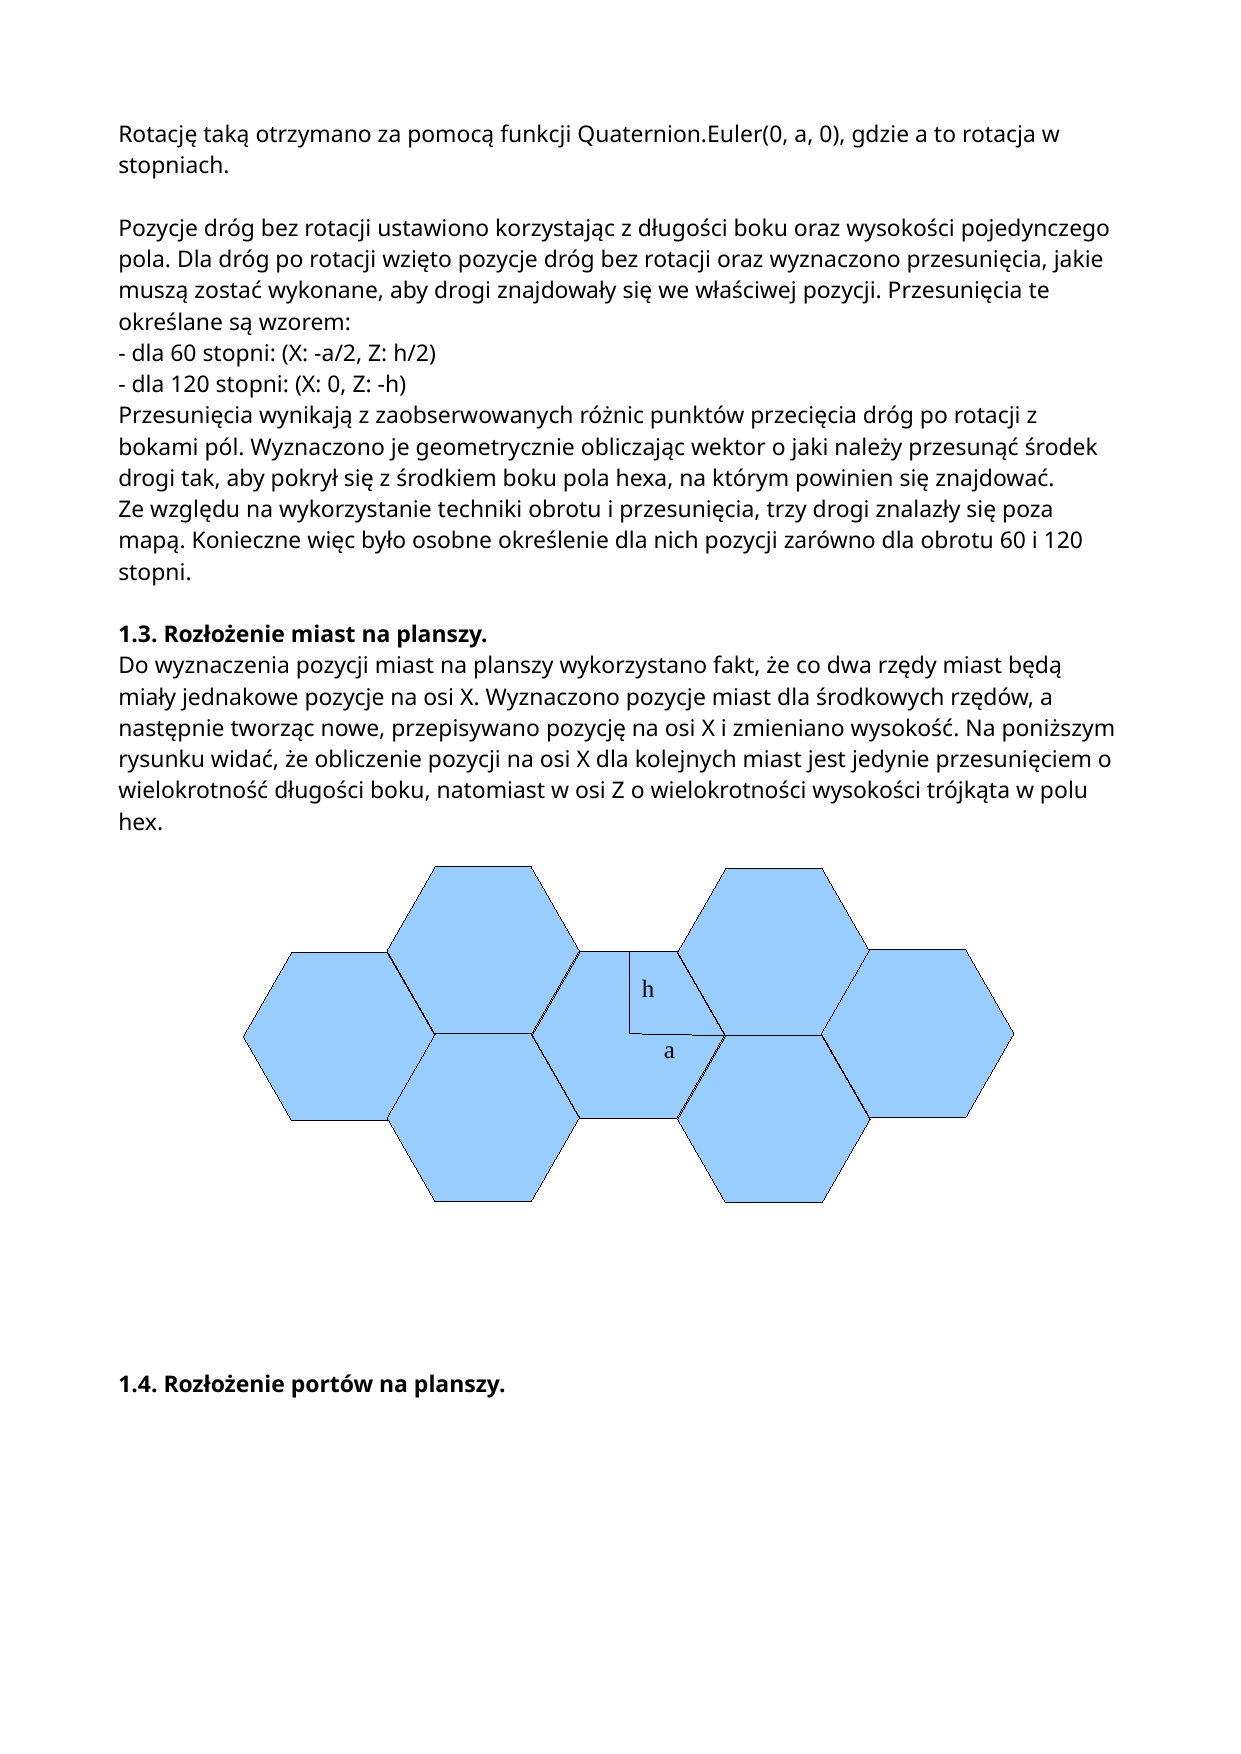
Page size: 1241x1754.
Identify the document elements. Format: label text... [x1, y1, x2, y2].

text Ze względu na wykorzystanie techniki obrotu i przesunięcia, trzy drogi znalazły się poza mapą. Konieczne więc było osobne określenie dla nich pozycji zarówno dla obrotu 60 i 120 stopni. [118, 493, 1122, 587]
text 1.4. Rozłożenie portów na planszy. [118, 1368, 1122, 1399]
text Rotację taką otrzymano za pomocą funkcji Quaternion.Euler(0, a, 0), gdzie a to rotacja w stopniach. [118, 118, 1122, 181]
text Pozycje dróg bez rotacji ustawiono korzystając z długości boku oraz wysokości pojedynczego pola. Dla dróg po rotacji wzięto pozycje dróg bez rotacji oraz wyznaczono przesunięcia, jakie muszą zostać wykonane, aby drogi znajdowały się we właściwej pozycji. Przesunięcia te określane są wzorem: [118, 212, 1122, 337]
text 1.3. Rozłożenie miast na planszy. [118, 618, 1122, 649]
text Do wyznaczenia pozycji miast na planszy wykorzystano fakt, że co dwa rzędy miast będą miały jednakowe pozycje na osi X. Wyznaczono pozycje miast dla środkowych rzędów, a następnie tworząc nowe, przepisywano pozycję na osi X i zmieniano wysokość. Na poniższym rysunku widać, że obliczenie pozycji na osi X dla kolejnych miast jest jedynie przesunięciem o wielokrotność długości boku, natomiast w osi Z o wielokrotności wysokości trójkąta w polu hex. [118, 649, 1122, 837]
text - dla 60 stopni: (X: -a/2, Z: h/2) [118, 337, 1122, 368]
text - dla 120 stopni: (X: 0, Z: -h) [118, 368, 1122, 399]
text Przesunięcia wynikają z zaobserwowanych różnic punktów przecięcia dróg po rotacji z bokami pól. Wyznaczono je geometrycznie obliczając wektor o jaki należy przesunąć środek drogi tak, aby pokrył się z środkiem boku pola hexa, na którym powinien się znajdować. [118, 399, 1122, 493]
